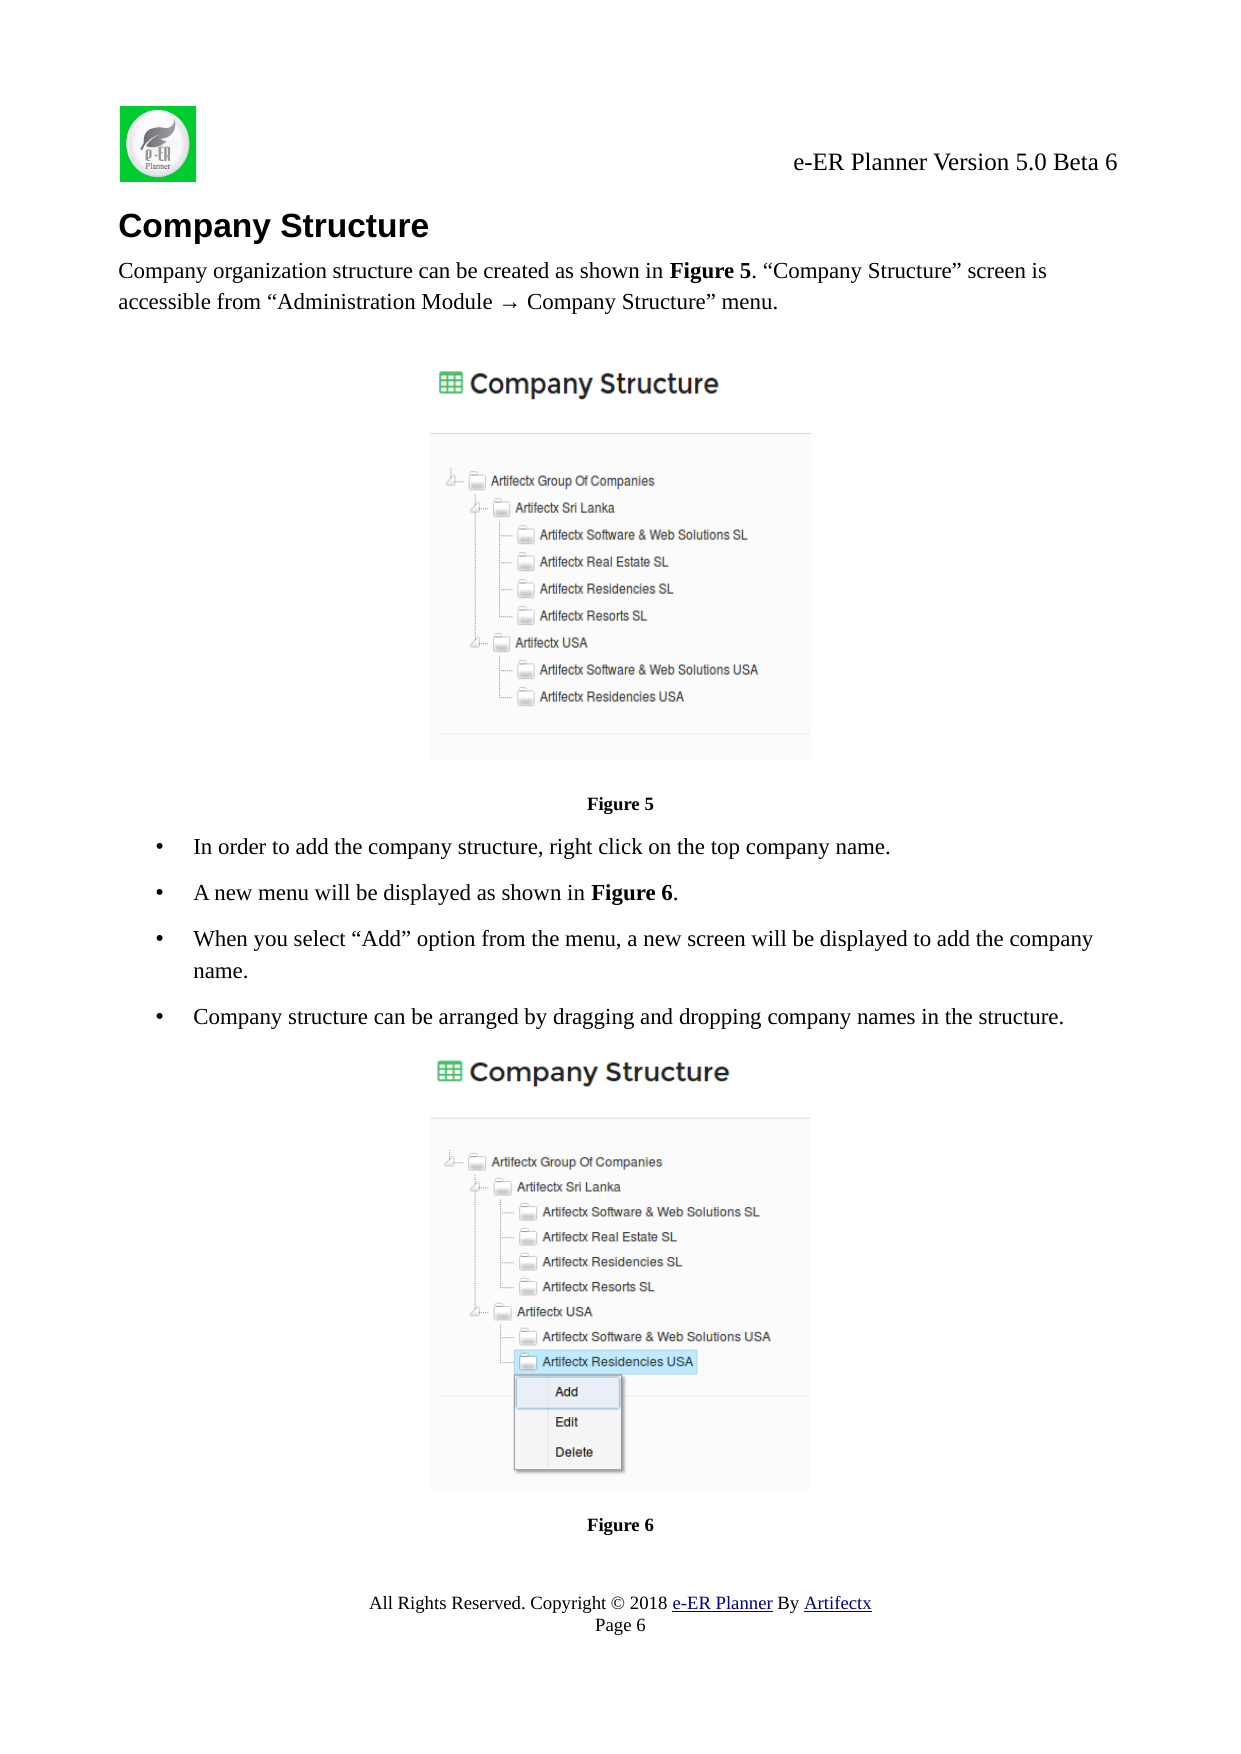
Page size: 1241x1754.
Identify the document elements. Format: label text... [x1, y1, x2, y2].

text Figure 5 [118, 793, 1122, 814]
text Figure 6 [118, 1514, 1122, 1535]
picture [430, 1049, 811, 1490]
picture [119, 106, 197, 182]
list In order to add the company structure, right click on the top company name. [156, 833, 1122, 859]
picture [429, 352, 812, 759]
text Company organization structure can be created as shown in Figure 5. “Company Structure” screen is accessible from “Administration Module → Company Structure” menu. [118, 257, 1122, 315]
list A new menu will be displayed as shown in Figure 6. [156, 879, 1122, 906]
list Company structure can be arranged by dragging and dropping company names in the structure. [156, 1003, 1122, 1029]
subtitle Company Structure [118, 206, 1122, 244]
list When you select “Add” option from the menu, a new screen will be displayed to add the company name. [156, 925, 1122, 983]
